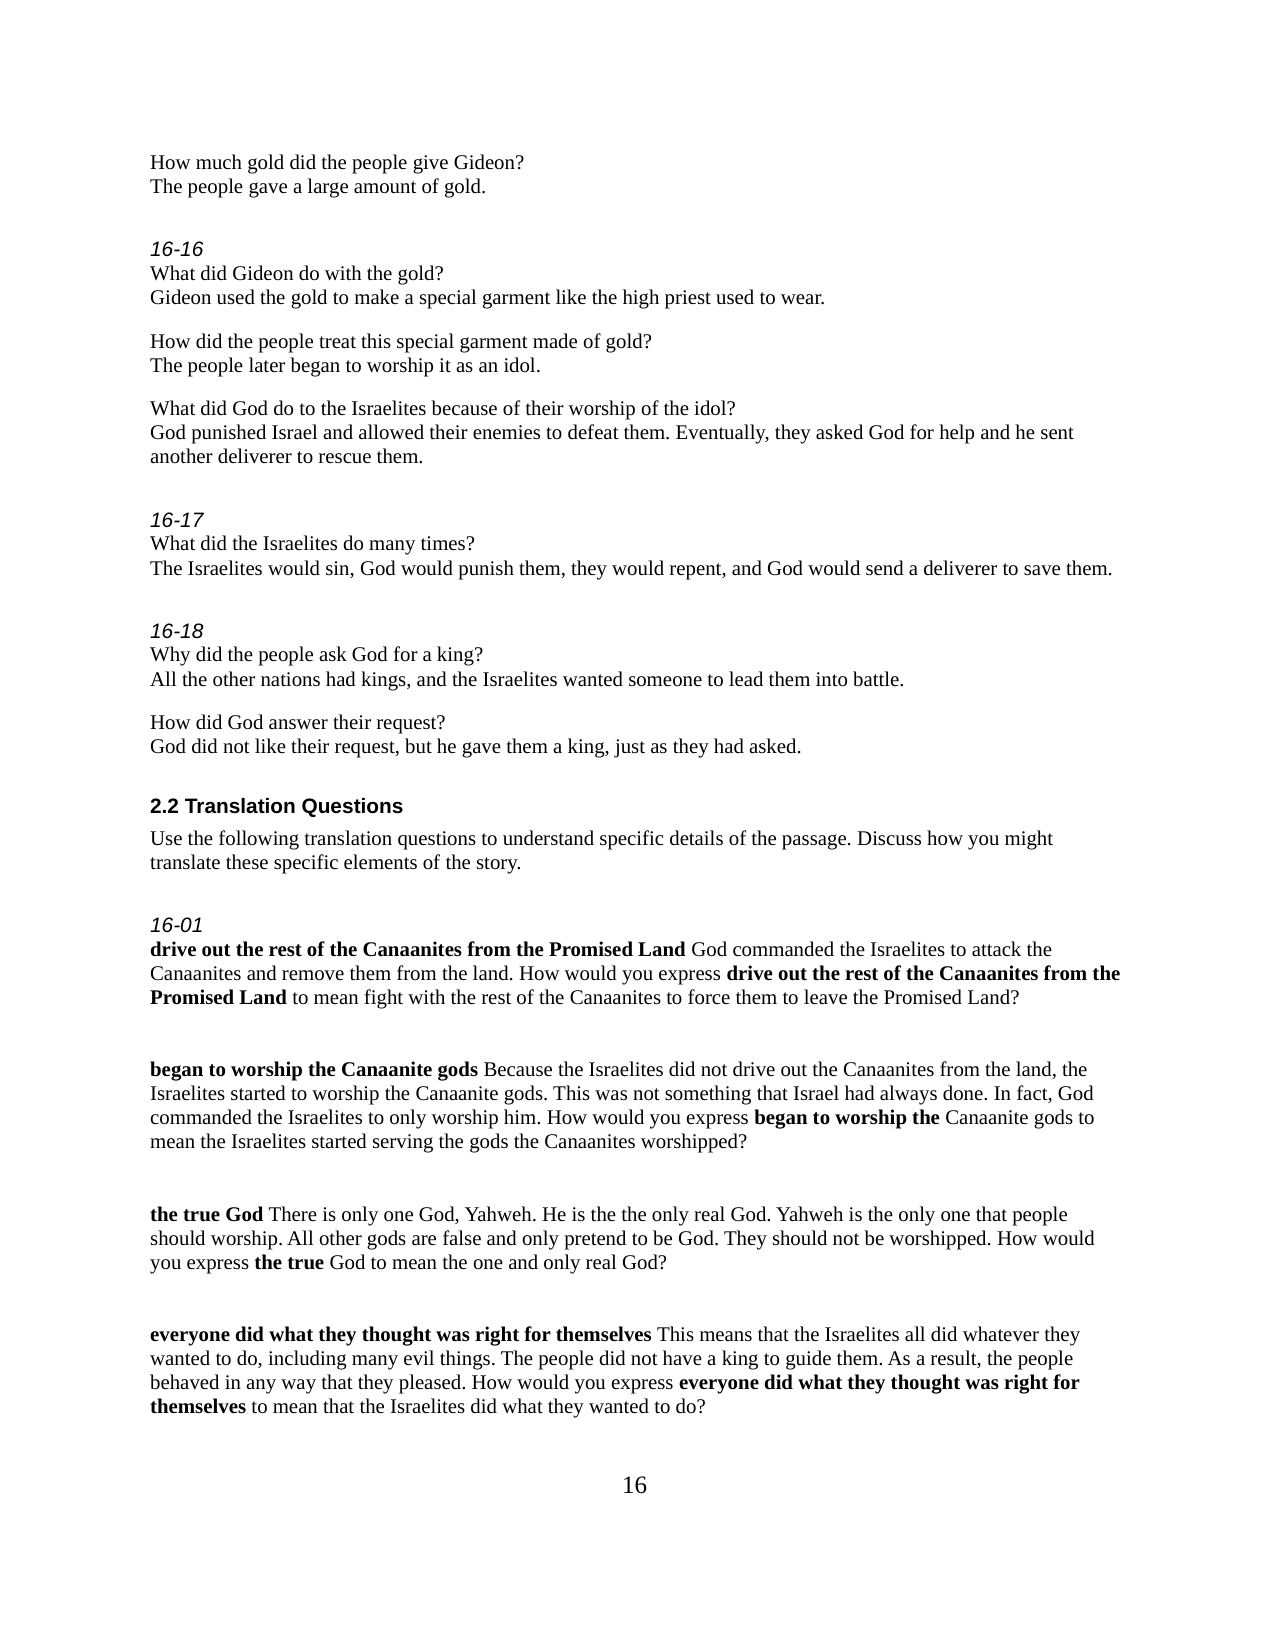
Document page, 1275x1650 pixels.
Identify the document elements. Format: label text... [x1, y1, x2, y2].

text How did God answer their request? God did not like their request, but he gave them a king, just as they had asked. [150, 710, 1125, 758]
subtitle 16-18 [150, 618, 1125, 642]
subtitle 2.2 Translation Questions [150, 794, 1125, 818]
text What did the Israelites do many times? The Israelites would sin, God would punish them, they would repent, and God would send a deliverer to save them. [150, 531, 1125, 579]
text How much gold did the people give Gideon? The people gave a large amount of gold. [150, 150, 1125, 198]
text How did the people treat this special garment made of gold? The people later began to worship it as an idol. [150, 329, 1125, 377]
subtitle 16-01 [150, 913, 1125, 937]
text began to worship the Canaanite gods Because the Israelites did not drive out the Canaanites from the land, the Israelites started to worship the Canaanite gods. This was not something that Israel had always done. In fact, God commanded the Israelites to only worship him. How would you express began to worship the Canaanite gods to mean the Israelites started serving the gods the Canaanites worshipped? [150, 1057, 1125, 1153]
text What did God do to the Israelites because of their worship of the idol? God punished Israel and allowed their enemies to defeat them. Eventually, they asked God for help and he sent another deliverer to rescue them. [150, 396, 1125, 468]
text Use the following translation questions to understand specific details of the passage. Discuss how you might translate these specific elements of the story. [150, 826, 1125, 874]
text Why did the people ask God for a king? All the other nations had kings, and the Israelites wanted someone to lead them into battle. [150, 642, 1125, 691]
text the true God There is only one God, Yahweh. He is the the only real God. Yahweh is the only one that people should worship. All other gods are false and only pretend to be God. They should not be worshipped. How would you express the true God to mean the one and only real God? [150, 1201, 1125, 1274]
text drive out the rest of the Canaanites from the Promised Land God commanded the Israelites to attack the Canaanites and remove them from the land. How would you express drive out the rest of the Canaanites from the Promised Land to mean fight with the rest of the Canaanites to force them to leave the Promised Land? [150, 937, 1125, 1009]
subtitle 16-16 [150, 237, 1125, 261]
text everyone did what they thought was right for themselves This means that the Israelites all did whatever they wanted to do, including many evil things. The people did not have a king to guide them. As a result, the people behaved in any way that they pleased. How would you express everyone did what they thought was right for themselves to mean that the Israelites did what they wanted to do? [150, 1322, 1125, 1418]
text What did Gideon do with the gold? Gideon used the gold to make a special garment like the high priest used to wear. [150, 261, 1125, 309]
subtitle 16-17 [150, 507, 1125, 531]
